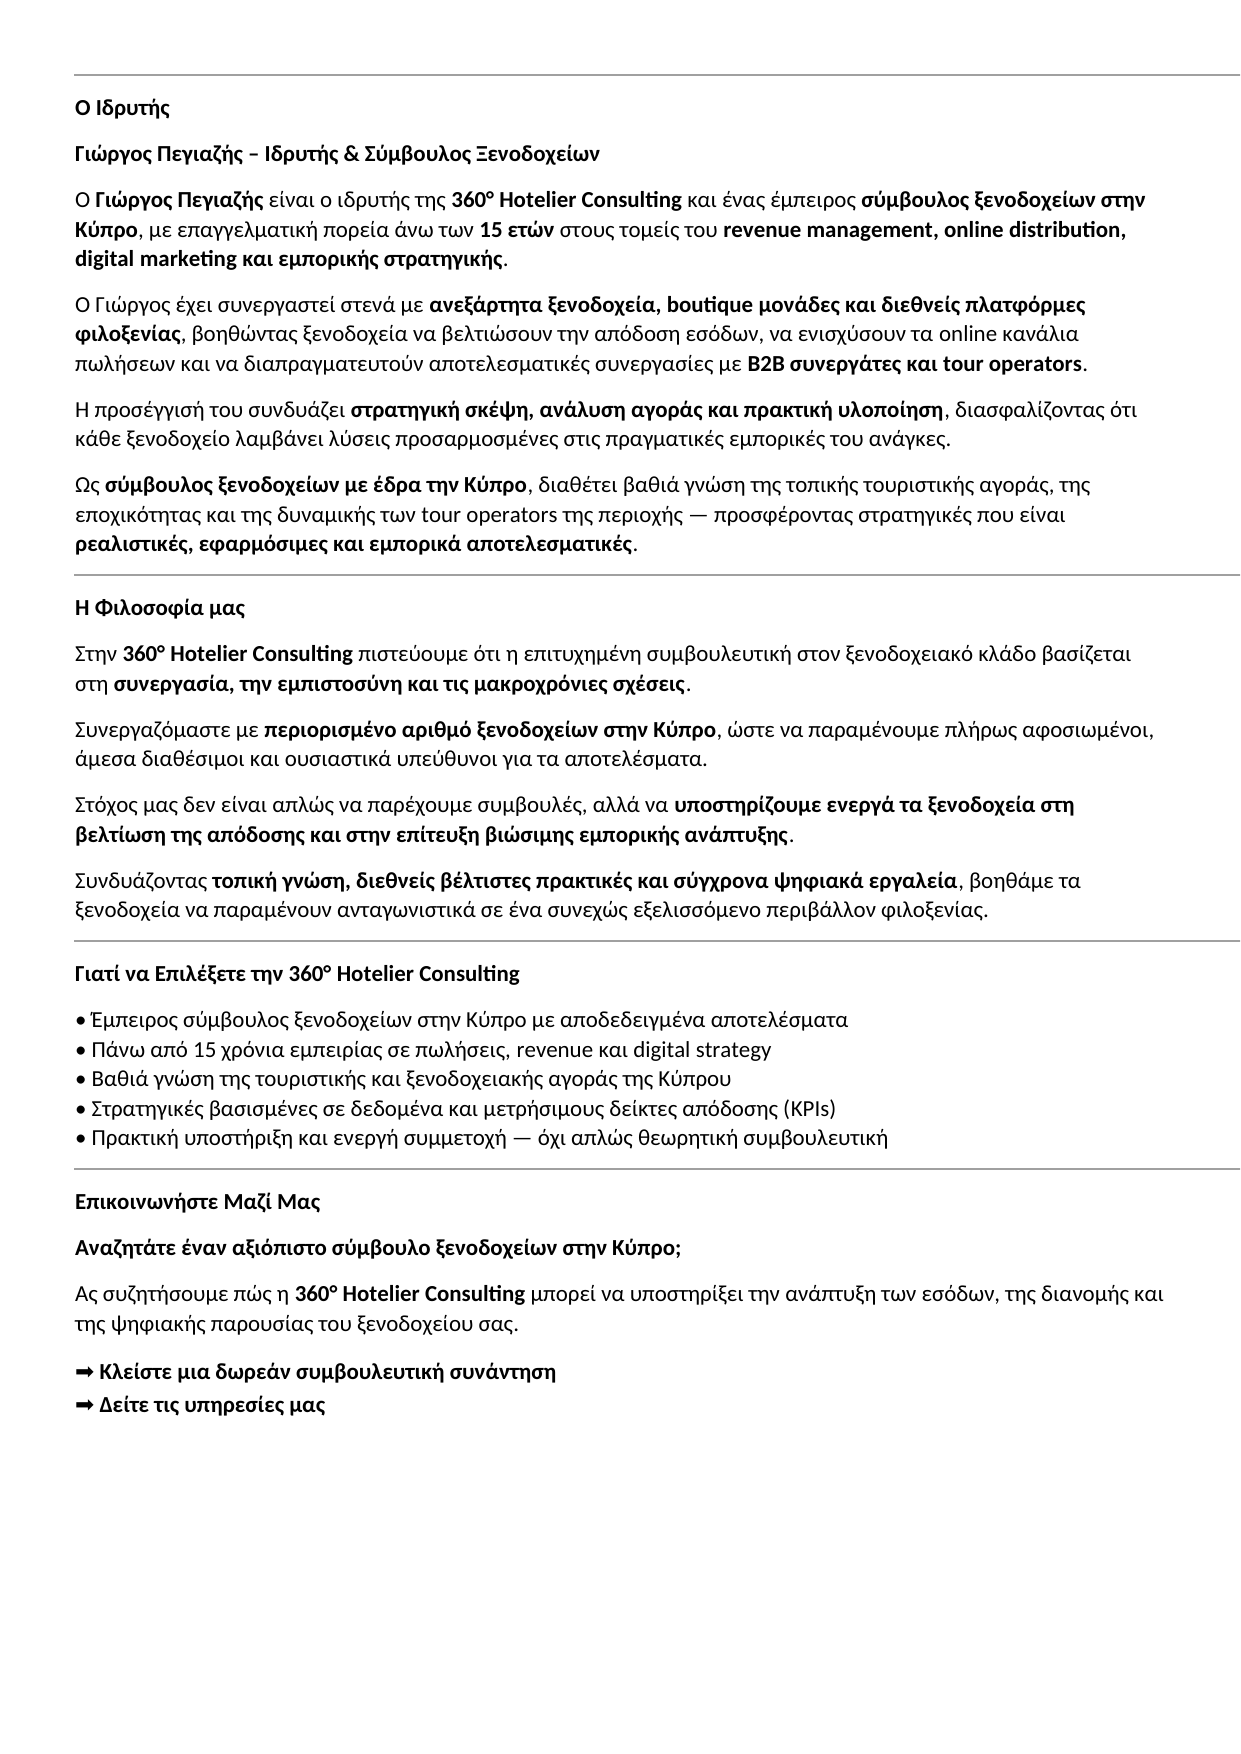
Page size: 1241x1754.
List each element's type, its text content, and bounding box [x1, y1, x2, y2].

text Στην 360° Hotelier Consulting πιστεύουμε ότι η επιτυχημένη συμβουλευτική στον ξενοδοχειακό κλάδο βασίζεται στη συνεργασία, την εμπιστοσύνη και τις μακροχρόνιες σχέσεις. [75, 639, 1165, 697]
text Επικοινωνήστε Μαζί Μας [75, 1187, 1165, 1216]
text Στόχος μας δεν είναι απλώς να παρέχουμε συμβουλές, αλλά να υποστηρίζουμε ενεργά τα ξενοδοχεία στη βελτίωση της απόδοσης και στην επίτευξη βιώσιμης εμπορικής ανάπτυξης. [75, 790, 1165, 848]
text Γιώργος Πεγιαζής – Ιδρυτής & Σύμβουλος Ξενοδοχείων [75, 139, 1165, 167]
text Ο Γιώργος έχει συνεργαστεί στενά με ανεξάρτητα ξενοδοχεία, boutique μονάδες και διεθνείς πλατφόρμες φιλοξενίας, βοηθώντας ξενοδοχεία να βελτιώσουν την απόδοση εσόδων, να ενισχύσουν τα online κανάλια πωλήσεων και να διαπραγματευτούν αποτελεσματικές συνεργασίες με B2B συνεργάτες και tour operators. [75, 290, 1165, 377]
text Η Φιλοσοφία μας [75, 593, 1165, 622]
text Συνδυάζοντας τοπική γνώση, διεθνείς βέλτιστες πρακτικές και σύγχρονα ψηφιακά εργαλεία, βοηθάμε τα ξενοδοχεία να παραμένουν ανταγωνιστικά σε ένα συνεχώς εξελισσόμενο περιβάλλον φιλοξενίας. [75, 866, 1165, 923]
text Ως σύμβουλος ξενοδοχείων με έδρα την Κύπρο, διαθέτει βαθιά γνώση της τοπικής τουριστικής αγοράς, της εποχικότητας και της δυναμικής των tour operators της περιοχής — προσφέροντας στρατηγικές που είναι ρεαλιστικές, εφαρμόσιμες και εμπορικά αποτελεσματικές. [75, 470, 1165, 557]
text • Έμπειρος σύμβουλος ξενοδοχείων στην Κύπρο με αποδεδειγμένα αποτελέσματα • Πάνω από 15 χρόνια εμπειρίας σε πωλήσεις, revenue και digital strategy • Βαθιά γνώση της τουριστικής και ξενοδοχειακής αγοράς της Κύπρου • Στρατηγικές βασισμένες σε δεδομένα και μετρήσιμους δείκτες απόδοσης (KPIs) • Πρακτική υποστήριξη και ενεργή συμμετοχή — όχι απλώς θεωρητική συμβουλευτική [75, 1006, 1165, 1151]
text Η προσέγγισή του συνδυάζει στρατηγική σκέψη, ανάλυση αγοράς και πρακτική υλοποίηση, διασφαλίζοντας ότι κάθε ξενοδοχείο λαμβάνει λύσεις προσαρμοσμένες στις πραγματικές εμπορικές του ανάγκες. [75, 395, 1165, 452]
text ➡️ Κλείστε μια δωρεάν συμβουλευτική συνάντηση ➡️ Δείτε τις υπηρεσίες μας [75, 1355, 1165, 1419]
text Ο Γιώργος Πεγιαζής είναι ο ιδρυτής της 360° Hotelier Consulting και ένας έμπειρος σύμβουλος ξενοδοχείων στην Κύπρο, με επαγγελματική πορεία άνω των 15 ετών στους τομείς του revenue management, online distribution, digital marketing και εμπορικής στρατηγικής. [75, 185, 1165, 272]
text Ας συζητήσουμε πώς η 360° Hotelier Consulting μπορεί να υποστηρίξει την ανάπτυξη των εσόδων, της διανομής και της ψηφιακής παρουσίας του ξενοδοχείου σας. [75, 1279, 1165, 1337]
text Αναζητάτε έναν αξιόπιστο σύμβουλο ξενοδοχείων στην Κύπρο; [75, 1233, 1165, 1262]
text Γιατί να Επιλέξετε την 360° Hotelier Consulting [75, 959, 1165, 988]
text Συνεργαζόμαστε με περιορισμένο αριθμό ξενοδοχείων στην Κύπρο, ώστε να παραμένουμε πλήρως αφοσιωμένοι, άμεσα διαθέσιμοι και ουσιαστικά υπεύθυνοι για τα αποτελέσματα. [75, 715, 1165, 772]
text Ο Ιδρυτής [75, 93, 1165, 121]
